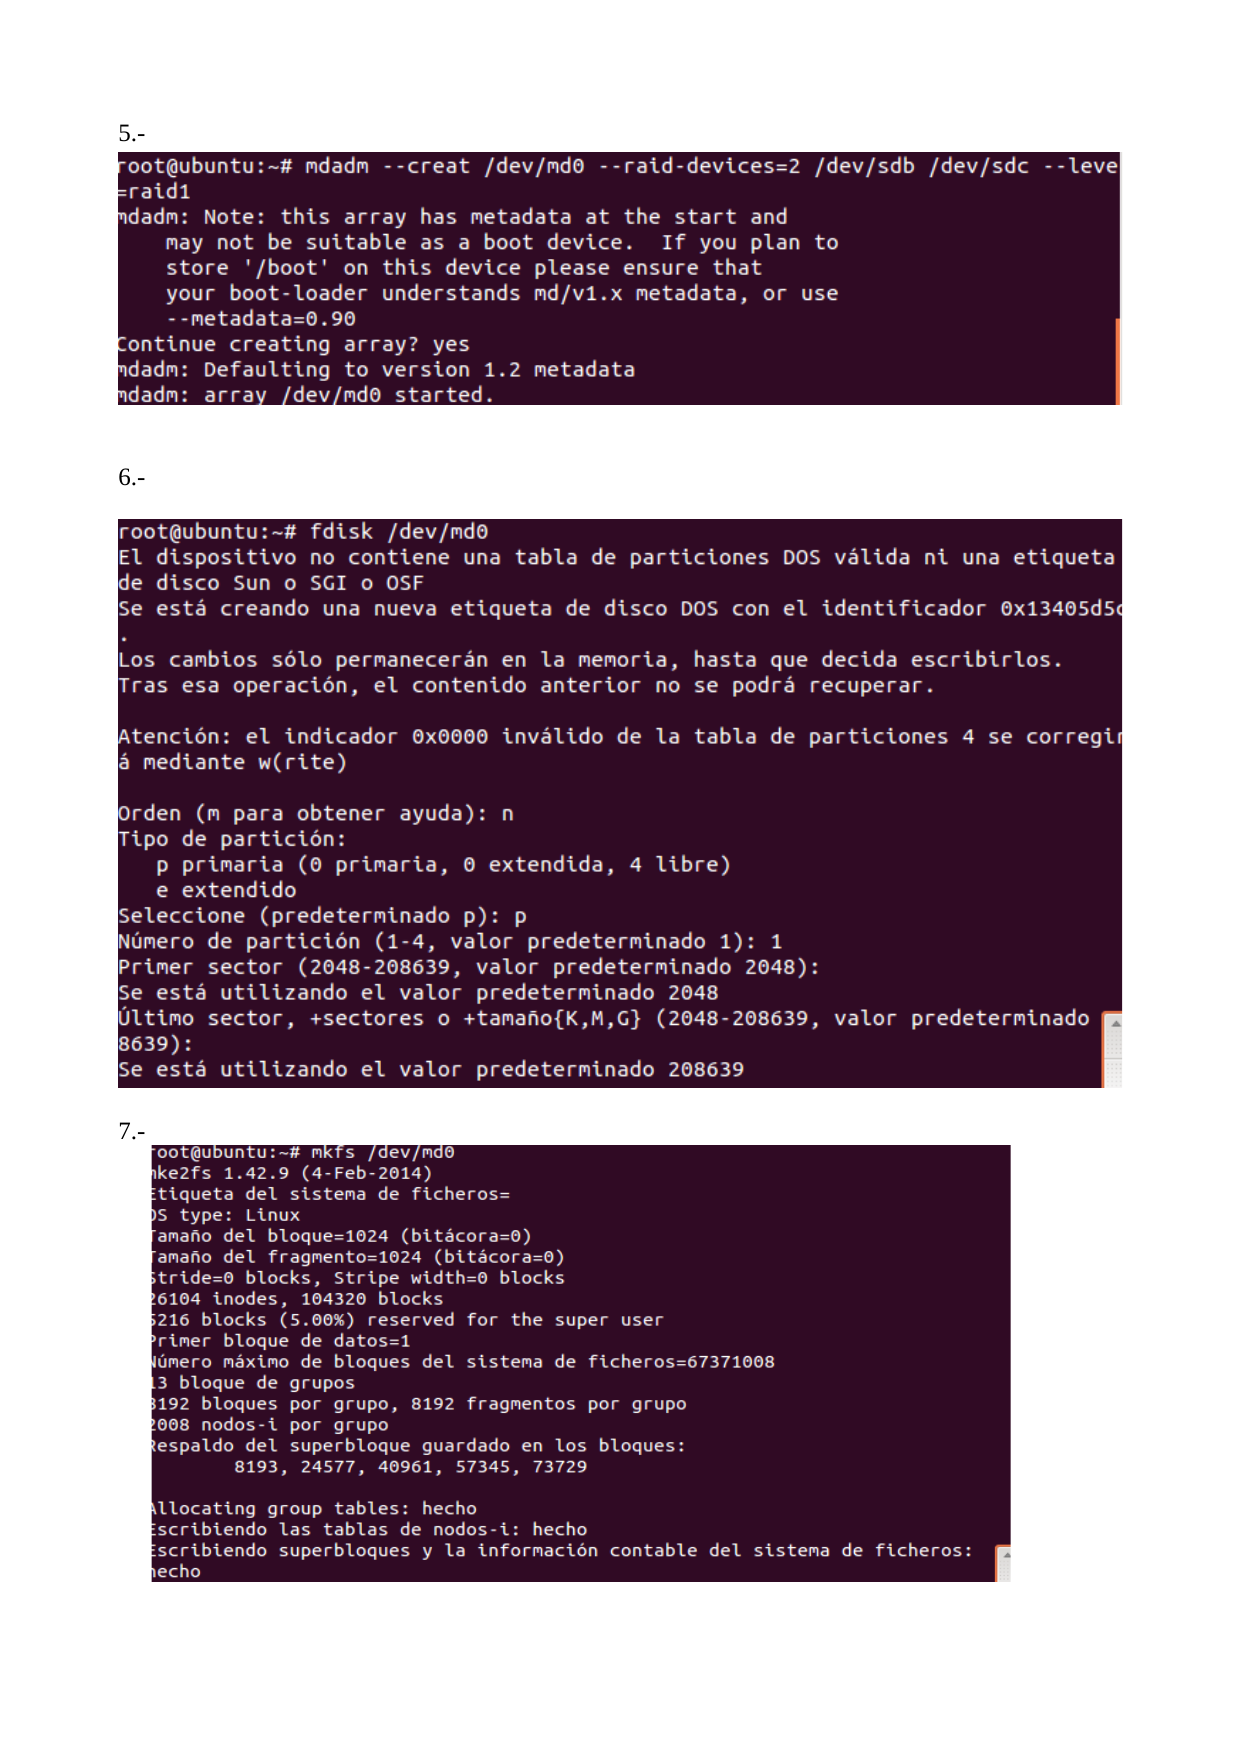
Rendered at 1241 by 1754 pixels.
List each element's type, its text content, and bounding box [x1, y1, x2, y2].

text 6.- [118, 462, 1122, 491]
picture [151, 1145, 1011, 1582]
picture [118, 519, 1123, 1088]
text 5.- [118, 118, 1122, 147]
picture [118, 152, 1123, 405]
text 7.- [118, 1116, 1122, 1145]
